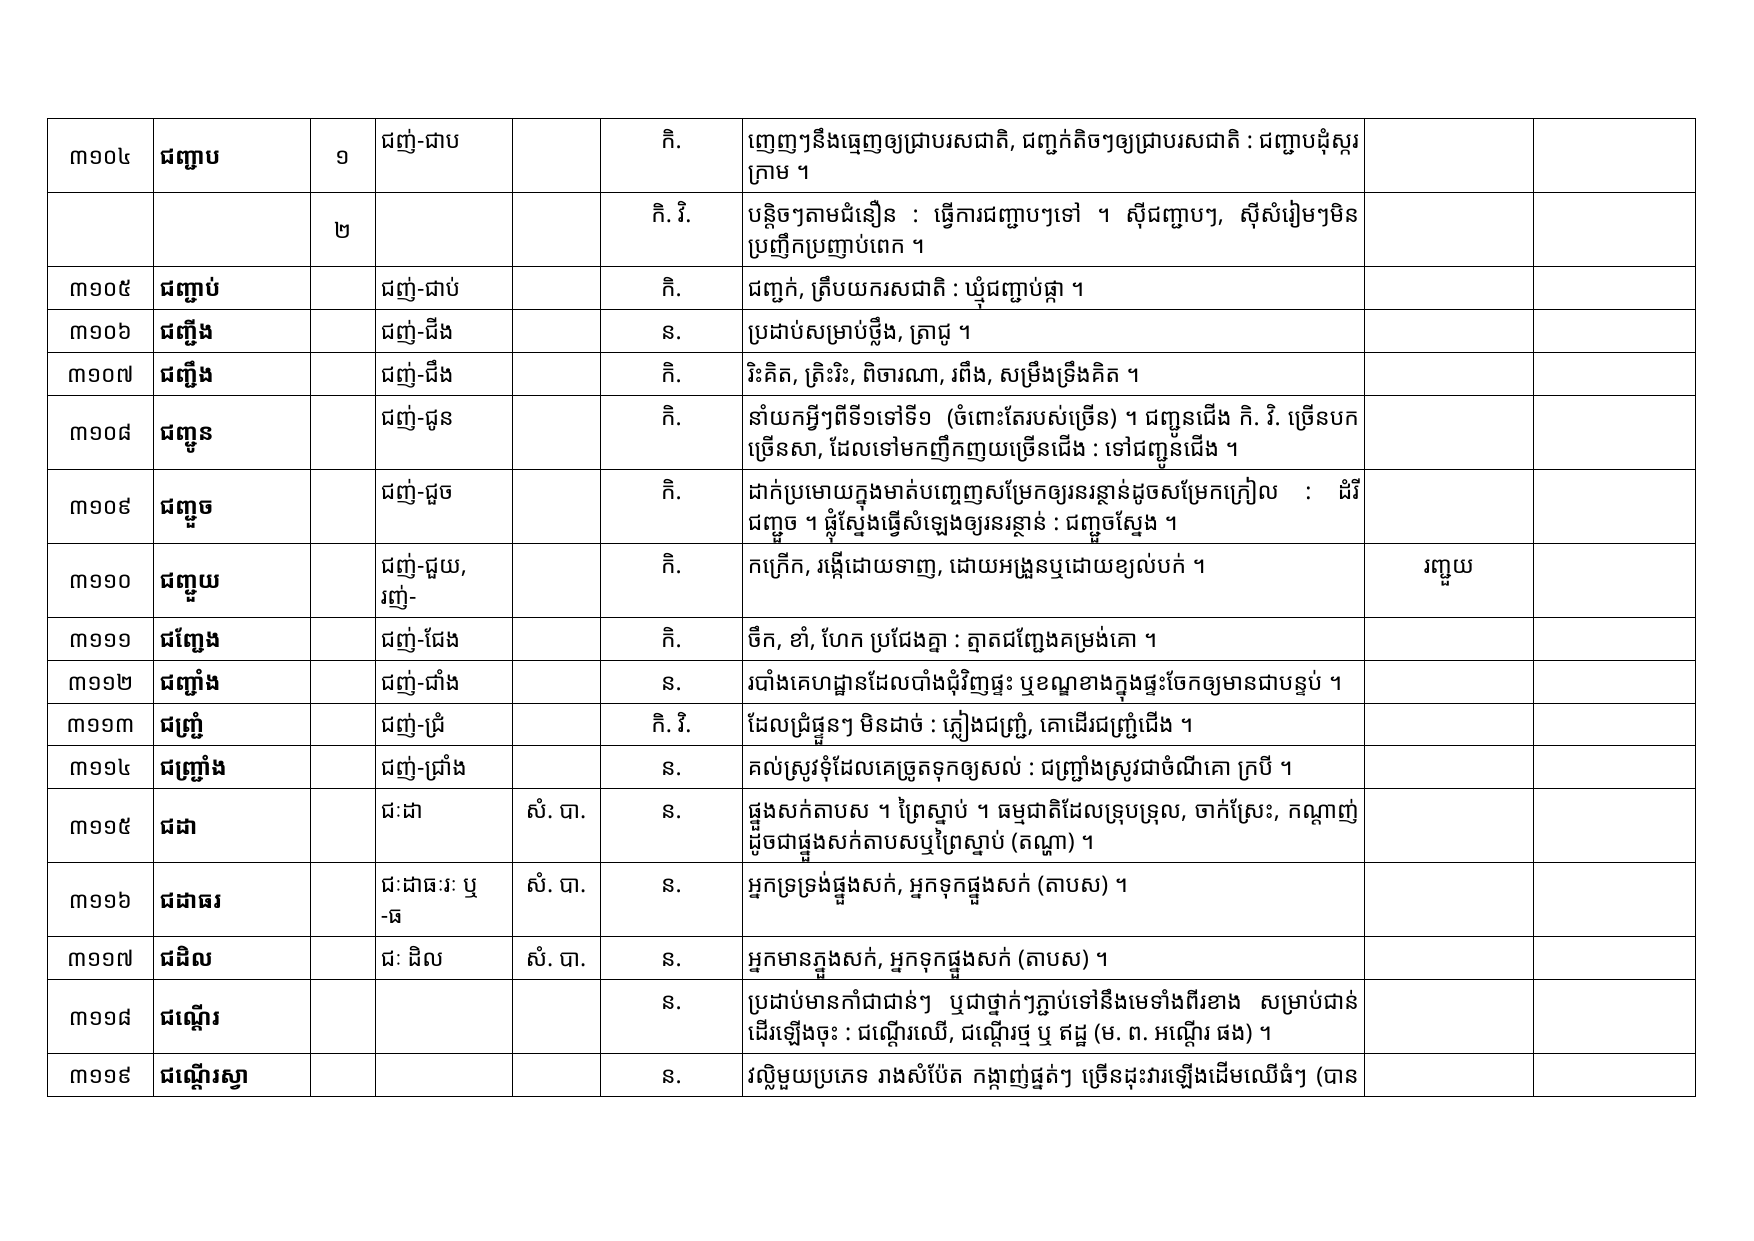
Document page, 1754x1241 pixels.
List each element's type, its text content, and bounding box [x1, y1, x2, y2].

table_cell ជញ្ជាំង [154, 661, 310, 702]
table_cell [1365, 267, 1533, 309]
table_cell [311, 1054, 375, 1096]
table_cell ញេញ​ៗ​នឹង​ធ្មេញ​ឲ្យ​ជ្រាប​រស​ជាតិ, ជញ្ជក់​តិច​ៗ​ឲ្យ​ជ្រាប​រស​ជាតិ​ : ជញ្ជាប​ដុំ​ស្ករ​ក្រាម ។ [743, 119, 1364, 192]
table_cell ជញ្រ្ជំ [154, 704, 310, 745]
table_cell [513, 1054, 600, 1096]
table_cell [311, 937, 375, 979]
table_cell ៣១១៩ [48, 1054, 153, 1096]
table_cell [311, 396, 375, 469]
table_cell [1365, 396, 1533, 469]
table_cell ជញ់​-ជូន [376, 396, 512, 469]
table_cell [376, 193, 512, 266]
table_cell សំ. បា. [513, 789, 600, 862]
table_cell [1534, 267, 1695, 309]
table_cell សំ. បា. [513, 863, 600, 936]
table_cell [513, 661, 600, 702]
table_cell [311, 470, 375, 543]
table_cell [1365, 353, 1533, 395]
table_cell [376, 980, 512, 1053]
table_cell [1365, 193, 1533, 266]
table_cell [1534, 396, 1695, 469]
table_cell [1365, 980, 1533, 1053]
table_cell ជៈដាធៈរៈ ឬ -ធ [376, 863, 512, 936]
table_cell ជណ្ដើរ [154, 980, 310, 1053]
table_cell កិ. [601, 470, 742, 543]
table_cell [1534, 119, 1695, 192]
table_cell [311, 353, 375, 395]
table_cell [1534, 980, 1695, 1053]
table_cell រិះ​គិត, ត្រិះរិះ, ពិចារណា, រពឹង, សម្រឹង​ទ្រឹង​គិត ។ [743, 353, 1364, 395]
table_cell [311, 544, 375, 617]
table_cell ជញ់-ជាប់ [376, 267, 512, 309]
table_cell ជញ្ជក់, ត្រឹប​យក​រស​ជាតិ : ឃ្មុំ​ជញ្ជាប់​ផ្កា ។ [743, 267, 1364, 309]
table_cell បន្តិច​ៗ​តាម​ជំនឿន : ធ្វើ​ការ​ជញ្ជាប​ៗ​ទៅ ។ ស៊ី​ជញ្ជាប​ៗ, ស៊ី​សំរៀម​ៗ​មិន​ប្រញឹក​ប្រញាប់​ពេក ។ [743, 193, 1364, 266]
table_cell ៣១១៦ [48, 863, 153, 936]
table_cell [513, 618, 600, 660]
table_cell ដែល​ជ្រំ​ផ្ទួន​ៗ មិន​ដាច់ : ភ្លៀង​ជញ្រ្ជំ, គោ​ដើរ​ជញ្រ្ជំ​ជើង ។ [743, 704, 1364, 745]
table_cell [513, 544, 600, 617]
table_cell [1365, 1054, 1533, 1096]
table_cell [1534, 544, 1695, 617]
table_cell ៣១០៤ [48, 119, 153, 192]
table_cell ៣១១១ [48, 618, 153, 660]
table_cell [311, 310, 375, 352]
table_cell [1365, 470, 1533, 543]
table_cell [1534, 618, 1695, 660]
table_cell នាំ​យក​អ្វី​ៗ​ពី​ទី​១​ទៅ​ទី​១ (ចំពោះ​តែ​របស់​ច្រើន) ។ ជញ្ជូន​ជើង កិ. វិ. ច្រើន​បក​ច្រើន​សា, ដែល​ទៅ​មក​ញឹក​ញយ​ច្រើន​ជើង : ទៅ​ជញ្ជូន​ជើង ។ [743, 396, 1364, 469]
table_cell [1534, 704, 1695, 745]
table_cell ជដាធរ [154, 863, 310, 936]
table_cell [1365, 863, 1533, 936]
table_cell ន. [601, 746, 742, 788]
table_cell [1534, 353, 1695, 395]
table_cell [513, 119, 600, 192]
table_cell [513, 353, 600, 395]
table_cell កក្រើក, រង្កើ​ដោយ​ទាញ, ដោយ​អង្រួន​ឬ​ដោយ​ខ្យល់​បក់ ។ [743, 544, 1364, 617]
table_cell ន. [601, 980, 742, 1053]
table_cell [1365, 661, 1533, 702]
table_cell [311, 661, 375, 702]
table_cell [513, 704, 600, 745]
table_cell របាំង​គេហដ្ឋាន​ដែល​បាំង​ជុំ​វិញ​ផ្ទះ ឬ​ខណ្ឌ​ខាង​ក្នុង​ផ្ទះ​ចែក​ឲ្យ​មាន​ជា​បន្ទប់ ។ [743, 661, 1364, 702]
table_cell ជដិល [154, 937, 310, 979]
table_cell [1534, 661, 1695, 702]
table_cell ជៈដា [376, 789, 512, 862]
table_cell ៣១១៣ [48, 704, 153, 745]
table_cell ជញ្ជូន [154, 396, 310, 469]
table_cell [513, 310, 600, 352]
table_cell ន. [601, 789, 742, 862]
table_cell ជញ់-ជ្រំ [376, 704, 512, 745]
table_cell [513, 267, 600, 309]
table_cell [513, 396, 600, 469]
table_cell [513, 470, 600, 543]
table_cell ៣១១៨ [48, 980, 153, 1053]
table_cell រញ្ជួយ [1365, 544, 1533, 617]
table_cell [513, 193, 600, 266]
table_cell [311, 704, 375, 745]
table_cell [311, 789, 375, 862]
table_cell ជញ្រ្ជាំង [154, 746, 310, 788]
table_cell ជញ្ជាប់ [154, 267, 310, 309]
table_cell អ្នក​ទ្រទ្រង់​ផ្នួង​សក់, អ្នក​ទុក​ផ្នួង​សក់ (តាបស) ។ [743, 863, 1364, 936]
table_cell អ្នក​មាន​ភ្នួង​សក់, អ្នក​ទុក​ផ្នួង​សក់ (តាបស) ។ [743, 937, 1364, 979]
table_cell ៣១១៧ [48, 937, 153, 979]
table_cell កិ. [601, 119, 742, 192]
table_cell ជញ្ជឹង [154, 353, 310, 395]
table_cell [1534, 937, 1695, 979]
table_cell វល្លិ​មួយ​ប្រភេទ រាង​សំប៉ែត កង្កាញ់​ផ្នត់​ៗ ច្រើន​ដុះ​វារ​ឡើង​ដើម​ឈើ​ធំ​ៗ (បាន​ជា​ហៅ​ដូច្នេះ ទំនង​ជា​ស្វា​តែង​ឡើង​ចុះ​តាម​វល្លិ​នេះ ដែល​ទុក​ជា​ជណ្ដើរ​របស់​វា) ។ [743, 1054, 1364, 1096]
table_cell ជញ្ជែង [154, 618, 310, 660]
table_cell ៣១០៥ [48, 267, 153, 309]
table_cell [1365, 704, 1533, 745]
table_cell កិ. [601, 267, 742, 309]
table_cell គល់​ស្រូវ​ទុំ​ដែល​គេ​ច្រូត​ទុក​ឲ្យ​សល់ : ជញ្រ្ជាំង​ស្រូវ​ជា​ចំណី​គោ ក្របី ។ [743, 746, 1364, 788]
table_cell [311, 746, 375, 788]
table_cell ន. [601, 1054, 742, 1096]
table_cell ជណ្ដើរ​ស្វា [154, 1054, 310, 1096]
table_cell ១ [311, 119, 375, 192]
table_cell ជញ់-ជួច [376, 470, 512, 543]
table_cell ជញ្ជីង [154, 310, 310, 352]
table_cell ដាក់​ប្រមោយ​ក្នុង​មាត់​បញ្ចេញ​សម្រែក​ឲ្យ​រន​រន្ថាន់​ដូច​សម្រែក​ក្រៀល : ដំរី​ជញ្ជួច ។ ផ្លុំ​ស្នែង​ធ្វើ​សំឡេង​ឲ្យ​រន​រន្ថាន់ : ជញ្ជួច​ស្នែង ។ [743, 470, 1364, 543]
table_cell [311, 618, 375, 660]
table_cell ៣១១៤ [48, 746, 153, 788]
table_cell [311, 267, 375, 309]
table_cell ជញ្ជួយ [154, 544, 310, 617]
table_cell ៣១១៥ [48, 789, 153, 862]
table_cell ជញ់-ជែង [376, 618, 512, 660]
table_cell [513, 980, 600, 1053]
table_cell ៣១០៧ [48, 353, 153, 395]
table_cell ៣១០៨ [48, 396, 153, 469]
table_cell ជញ់-ជឹង [376, 353, 512, 395]
table_cell [1365, 937, 1533, 979]
table_cell ជញ់-ជីង [376, 310, 512, 352]
table_cell ជៈ ដិល [376, 937, 512, 979]
table_cell [1365, 119, 1533, 192]
table_cell [1365, 618, 1533, 660]
table_cell កិ. [601, 396, 742, 469]
table_cell [311, 980, 375, 1053]
table_cell ន. [601, 937, 742, 979]
table_cell [311, 863, 375, 936]
table_cell [48, 193, 153, 266]
table_cell កិ. [601, 353, 742, 395]
table_cell ន. [601, 661, 742, 702]
table_cell ចឹក, ខាំ, ហែក ប្រជែង​គ្នា : ត្មាត​ជញ្ជែង​គម្រង់​គោ ។ [743, 618, 1364, 660]
table_cell [1534, 470, 1695, 543]
table_cell សំ. បា. [513, 937, 600, 979]
table_cell ន. [601, 863, 742, 936]
table_cell [1534, 863, 1695, 936]
table_cell ន. [601, 310, 742, 352]
table_cell [1365, 746, 1533, 788]
table_cell ជញ្ជាប [154, 119, 310, 192]
table_cell [1365, 789, 1533, 862]
table_cell ៣១១០ [48, 544, 153, 617]
table_cell ២ [311, 193, 375, 266]
table_cell ៣១០៦ [48, 310, 153, 352]
table_cell ជញ់-ជាំង [376, 661, 512, 702]
table_cell [1534, 310, 1695, 352]
table_cell [1534, 193, 1695, 266]
table_cell ជដា [154, 789, 310, 862]
table_cell [513, 746, 600, 788]
table_cell ៣១០៩ [48, 470, 153, 543]
table_cell [376, 1054, 512, 1096]
table_cell កិ. [601, 618, 742, 660]
table_cell ផ្នួង​សក់​តាបស ។ ព្រៃ​ស្នាប់ ។ ធម្មជាតិ​ដែល​ទ្រុបទ្រុល, ចាក់​ស្រែះ, កណ្ដាញ់​ដូច​ជា​ផ្នួង​សក់​តាបស​ឬ​ព្រៃ​ស្នាប់ (តណ្ហា) ។ [743, 789, 1364, 862]
table_cell ជញ់-ជាប [376, 119, 512, 192]
table_cell [1365, 310, 1533, 352]
table_cell ជញ្ជួច [154, 470, 310, 543]
table_cell ជញ់-ជ្រាំង [376, 746, 512, 788]
table_cell [1534, 1054, 1695, 1096]
table_cell [1534, 789, 1695, 862]
table_cell ជញ់-ជួយ, រញ់- [376, 544, 512, 617]
table_cell ប្រដាប់​សម្រាប់​ថ្លឹង, ត្រាជូ ។ [743, 310, 1364, 352]
table_cell កិ. វិ. [601, 704, 742, 745]
table_cell [1534, 746, 1695, 788]
table_cell កិ. វិ. [601, 193, 742, 266]
table_cell កិ. [601, 544, 742, 617]
table_cell [154, 193, 310, 266]
table_cell ប្រដាប់​មាន​កាំ​ជា​ជាន់​ៗ ឬ​ជា​ថ្នាក់​ៗ​ភ្ជាប់​ទៅ​នឹង​មេ​ទាំង​ពីរ​ខាង សម្រាប់​ជាន់​ដើរ​ឡើង​ចុះ : ជណ្ដើរ​ឈើ, ជណ្ដើរ​ថ្ម ឬ ឥដ្ឋ (ម. ព. អណ្ដើរ ផង) ។ [743, 980, 1364, 1053]
table_cell ៣១១២ [48, 661, 153, 702]
